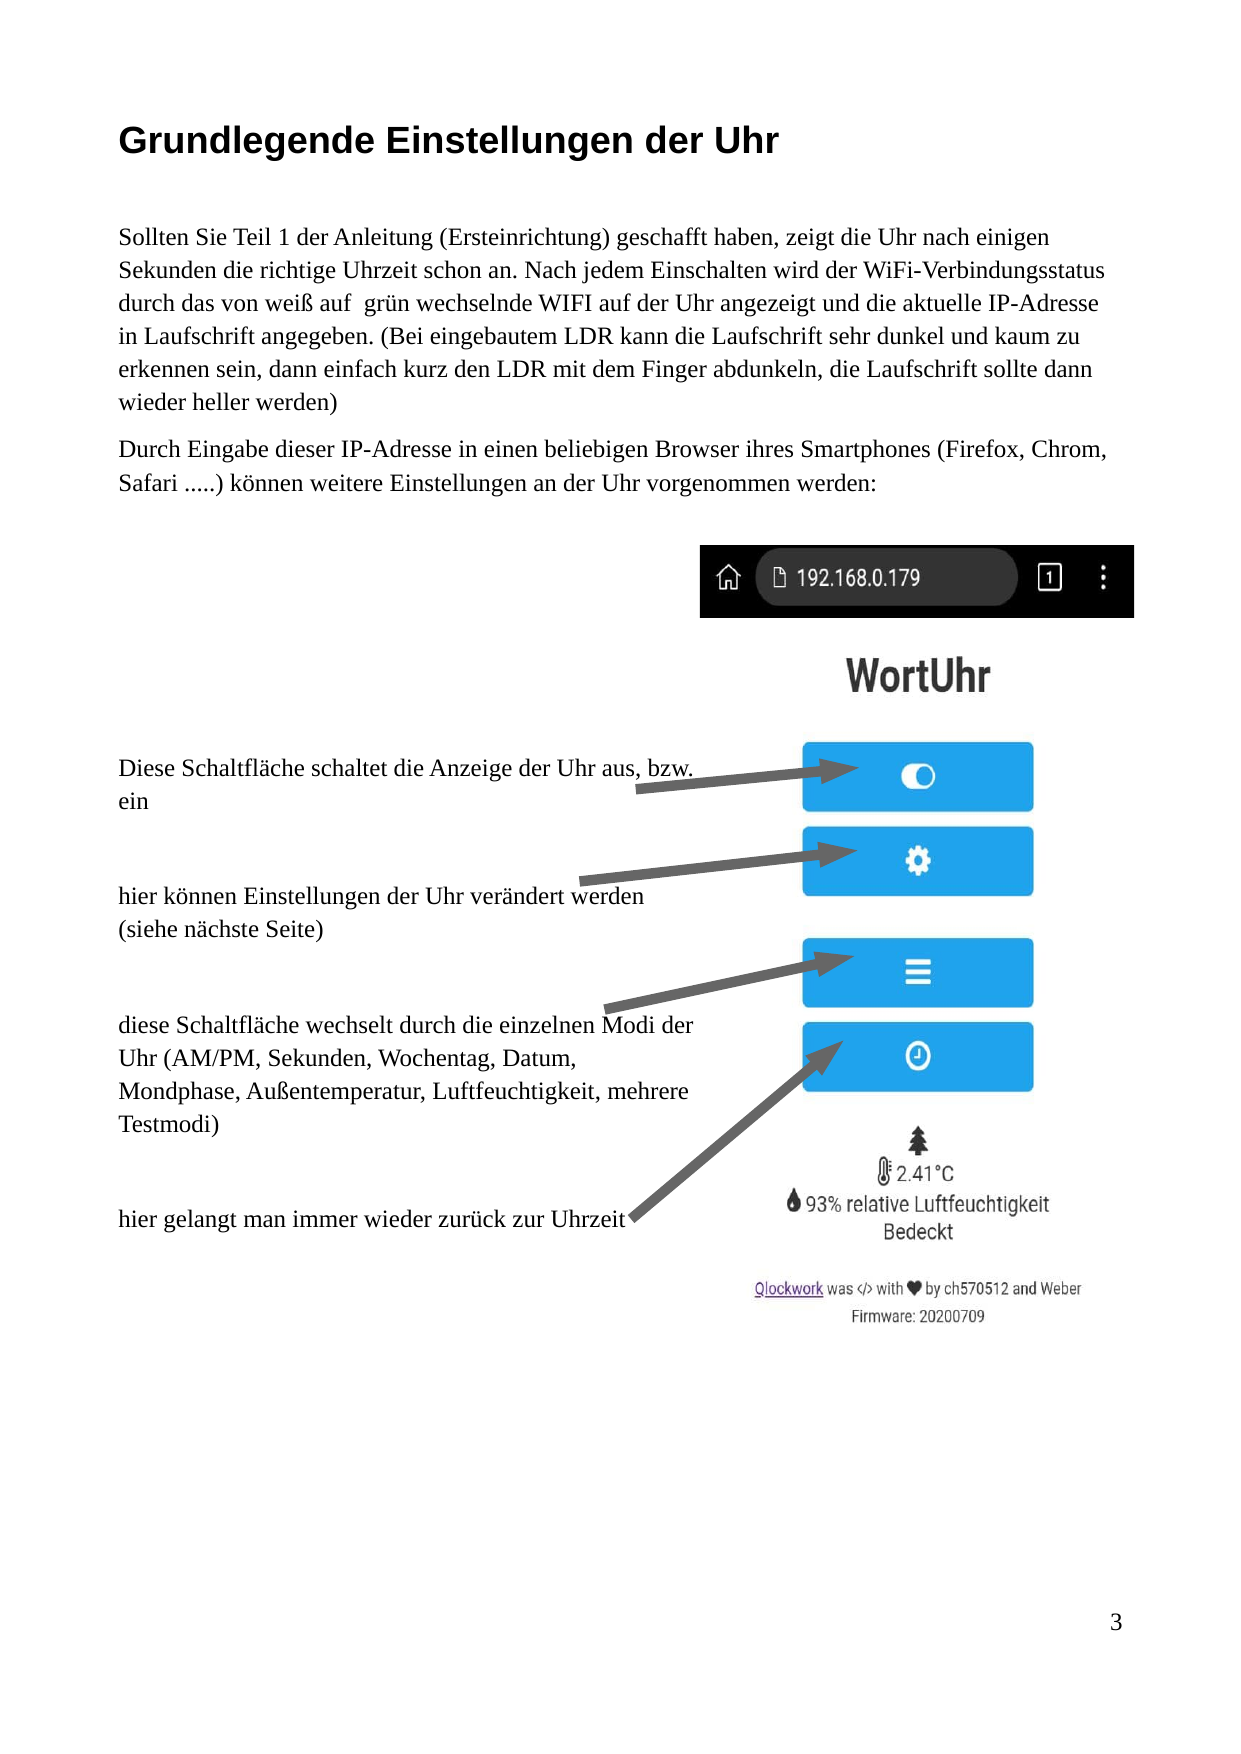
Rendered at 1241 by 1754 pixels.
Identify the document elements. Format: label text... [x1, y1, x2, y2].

text diese Schaltfläche wechselt durch die einzelnen Modi der Uhr (AM/PM, Sekunden, Wochentag, Datum, Mondphase, Außentemperatur, Luftfeuchtigkeit, mehrere Testmodi) [118, 1010, 699, 1137]
text Diese Schaltfläche schaltet die Anzeige der Uhr aus, bzw. ein [118, 753, 699, 815]
text Sollten Sie Teil 1 der Anleitung (Ersteinrichtung) geschafft haben, zeigt die Uhr nach einigen Sekunden die richtige Uhrzeit schon an. Nach jedem Einschalten wird der WiFi-Verbindungsstatus durch das von weiß auf grün wechselnde WIFI auf der Uhr angezeigt und die aktuelle IP-Adresse in Laufschrift angegeben. (Bei eingebautem LDR kann die Laufschrift sehr dunkel und kaum zu erkennen sein, dann einfach kurz den LDR mit dem Finger abdunkeln, die Laufschrift sollte dann wieder heller werden) [118, 222, 1122, 416]
text hier gelangt man immer wieder zurück zur Uhrzeit [118, 1204, 699, 1233]
text Durch Eingabe dieser IP-Adresse in einen beliebigen Browser ihres Smartphones (Firefox, Chrom, Safari .....) können weitere Einstellungen an der Uhr vorgenommen werden: [118, 434, 1122, 496]
text hier können Einstellungen der Uhr verändert werden (siehe nächste Seite) [118, 881, 699, 943]
subtitle Grundlegende Einstellungen der Uhr [118, 118, 1122, 162]
picture [699, 545, 1135, 1341]
